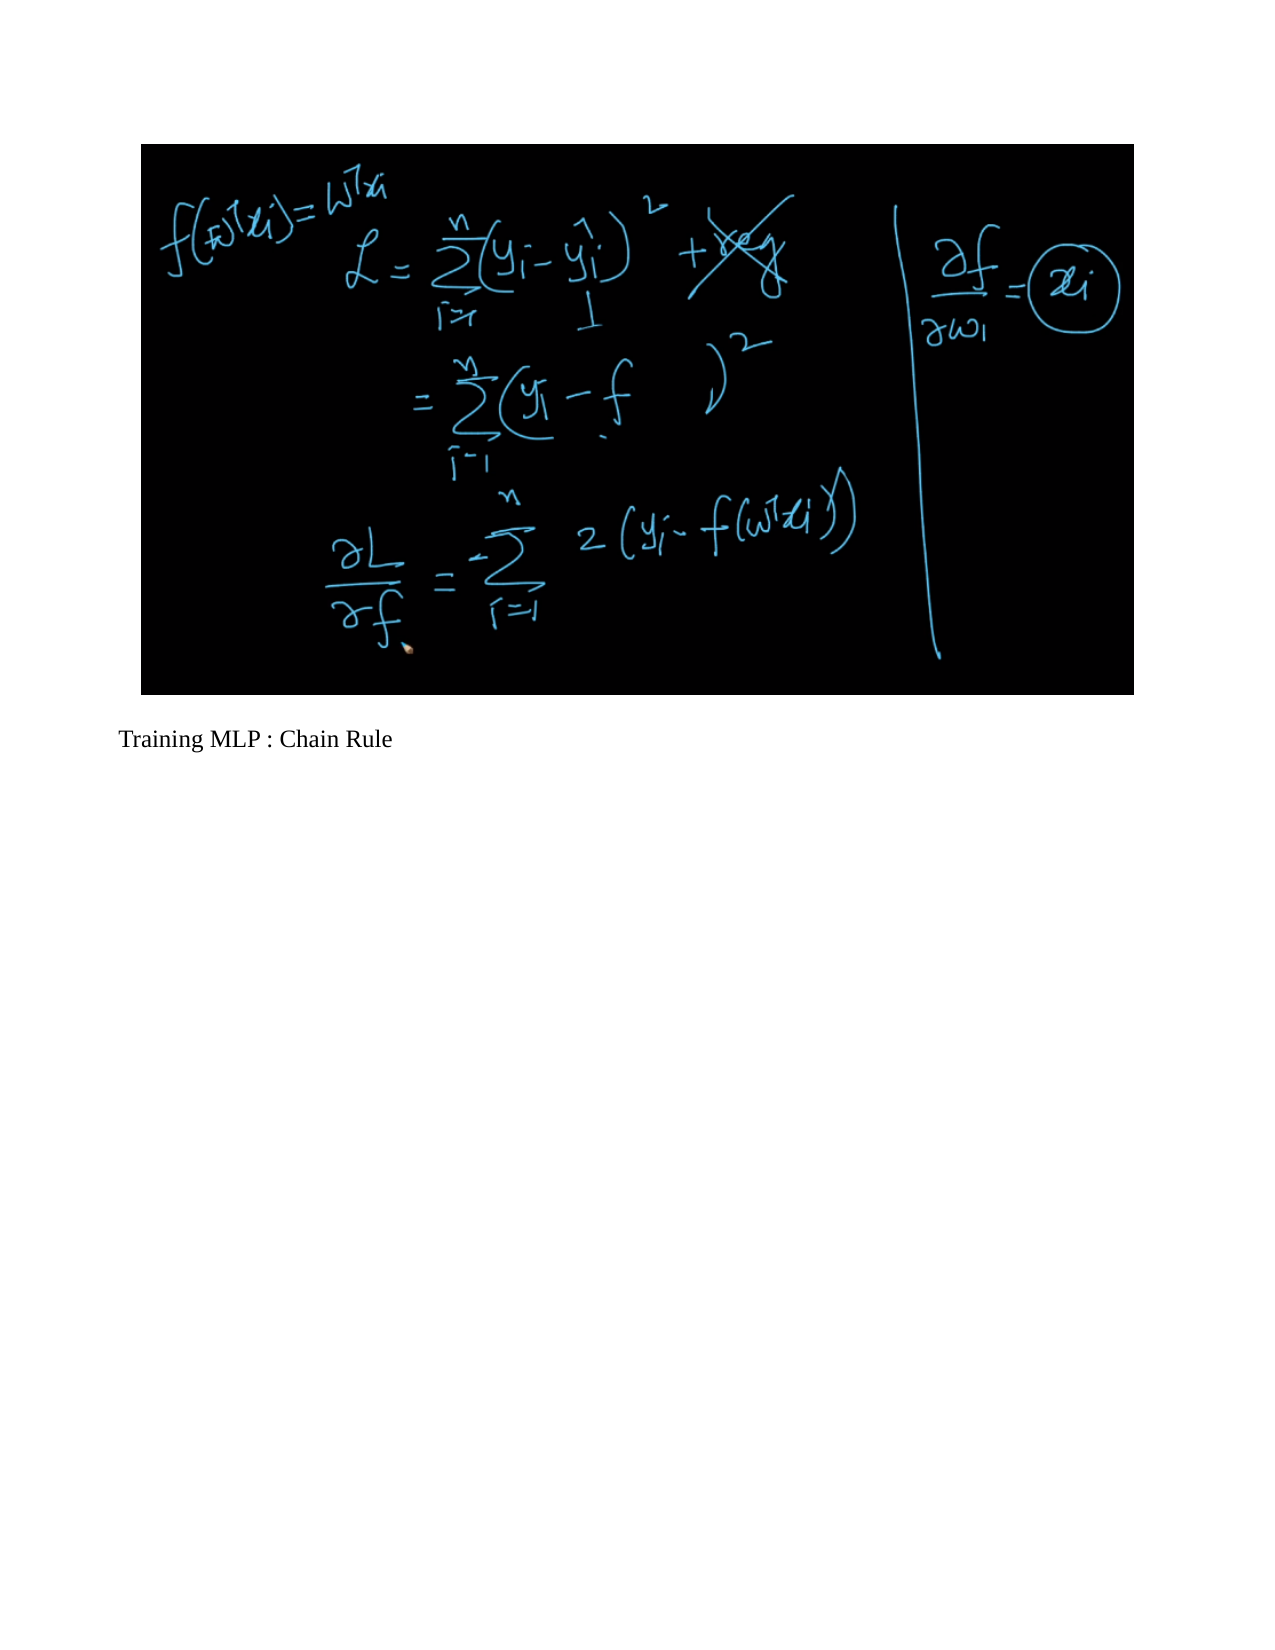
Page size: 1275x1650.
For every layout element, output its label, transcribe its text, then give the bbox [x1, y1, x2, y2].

picture [141, 144, 1134, 695]
text Training MLP : Chain Rule [118, 724, 1157, 752]
